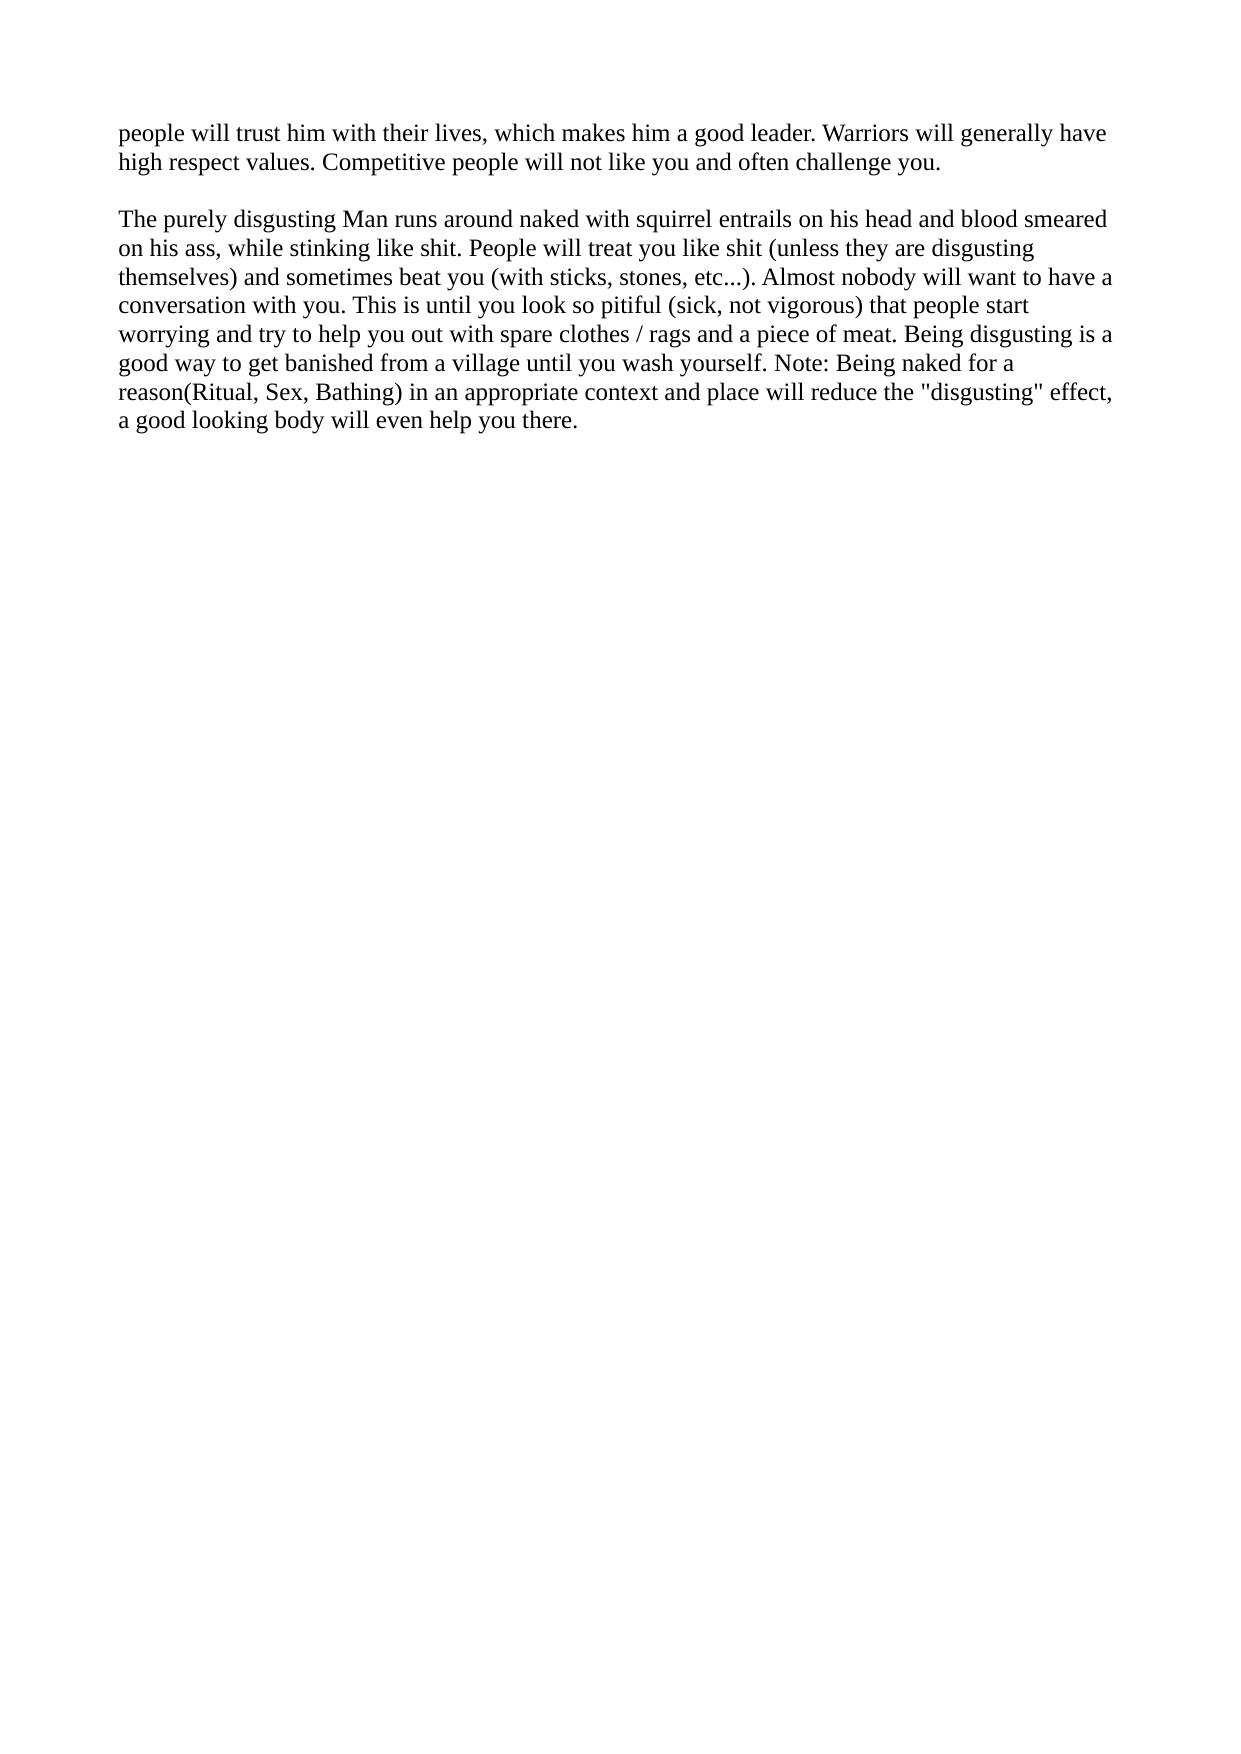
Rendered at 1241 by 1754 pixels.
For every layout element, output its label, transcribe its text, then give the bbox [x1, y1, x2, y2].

text people will trust him with their lives, which makes him a good leader. Warriors will generally have high respect values. Competitive people will not like you and often challenge you. [118, 118, 1122, 176]
text The purely disgusting Man runs around naked with squirrel entrails on his head and blood smeared on his ass, while stinking like shit. People will treat you like shit (unless they are disgusting themselves) and sometimes beat you (with sticks, stones, etc...). Almost nobody will want to have a conversation with you. This is until you look so pitiful (sick, not vigorous) that people start worrying and try to help you out with spare clothes / rags and a piece of meat. Being disgusting is a good way to get banished from a village until you wash yourself. Note: Being naked for a reason(Ritual, Sex, Bathing) in an appropriate context and place will reduce the "disgusting" effect, a good looking body will even help you there. [118, 204, 1122, 434]
